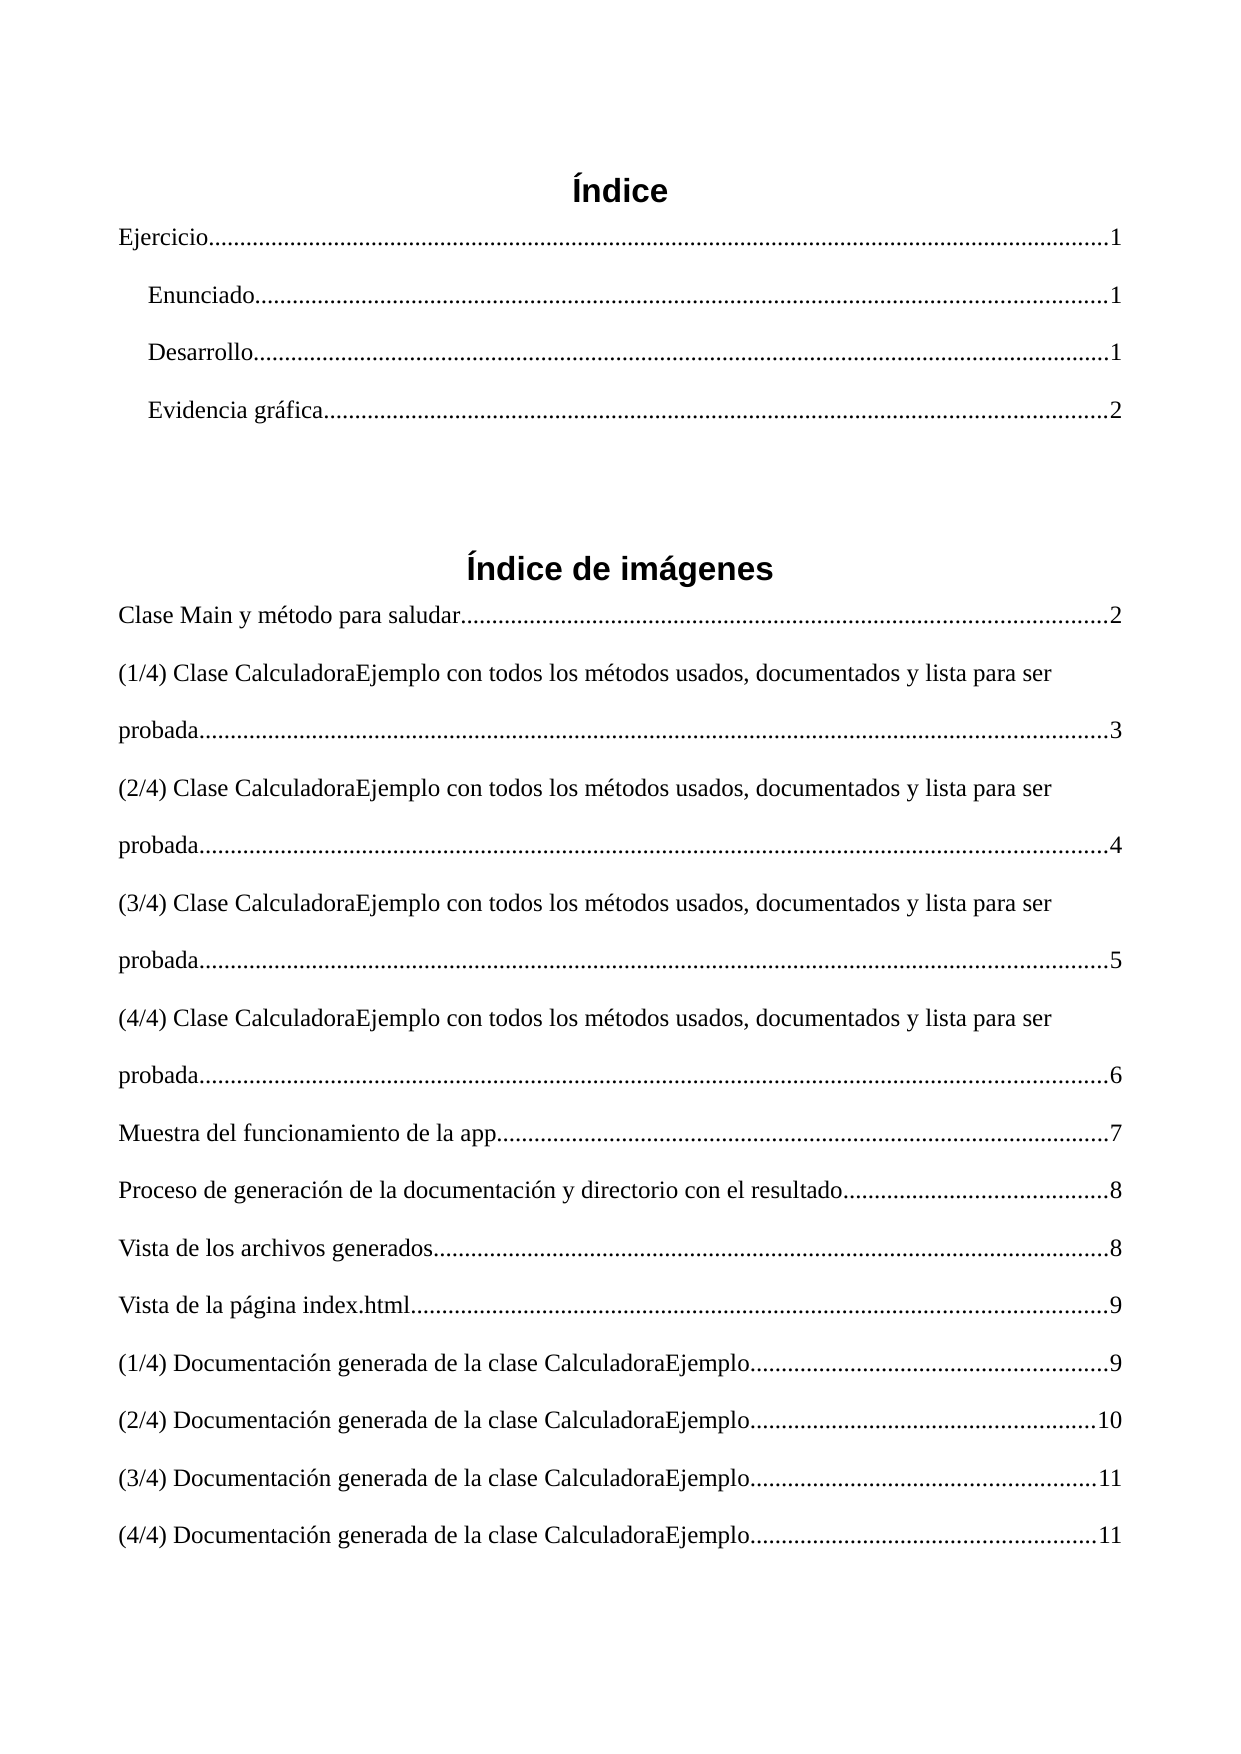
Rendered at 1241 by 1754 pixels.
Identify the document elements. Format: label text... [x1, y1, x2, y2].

text Proceso de generación de la documentación y directorio con el resultado 8 [118, 1175, 1122, 1204]
text (2/4) Clase CalculadoraEjemplo con todos los métodos usados, documentados y lista para ser probada 4 [118, 773, 1122, 859]
text Muestra del funcionamiento de la app 7 [118, 1118, 1122, 1147]
text (3/4) Documentación generada de la clase CalculadoraEjemplo 11 [118, 1463, 1122, 1492]
text (4/4) Documentación generada de la clase CalculadoraEjemplo 11 [118, 1520, 1122, 1549]
text Ejercicio 1 [118, 222, 1122, 251]
subtitle Índice [118, 171, 1122, 210]
text Desarrollo 1 [148, 337, 1122, 366]
text (1/4) Clase CalculadoraEjemplo con todos los métodos usados, documentados y lista para ser probada 3 [118, 658, 1122, 744]
text (1/4) Documentación generada de la clase CalculadoraEjemplo 9 [118, 1348, 1122, 1377]
text (2/4) Documentación generada de la clase CalculadoraEjemplo 10 [118, 1405, 1122, 1434]
text (3/4) Clase CalculadoraEjemplo con todos los métodos usados, documentados y lista para ser probada 5 [118, 888, 1122, 974]
text Clase Main y método para saludar 2 [118, 600, 1122, 629]
text Vista de los archivos generados 8 [118, 1233, 1122, 1262]
text Enunciado 1 [148, 280, 1122, 309]
subtitle Índice de imágenes [118, 549, 1122, 588]
text (4/4) Clase CalculadoraEjemplo con todos los métodos usados, documentados y lista para ser probada 6 [118, 1003, 1122, 1089]
text Evidencia gráfica 2 [148, 395, 1122, 424]
text Vista de la página index.html 9 [118, 1290, 1122, 1319]
